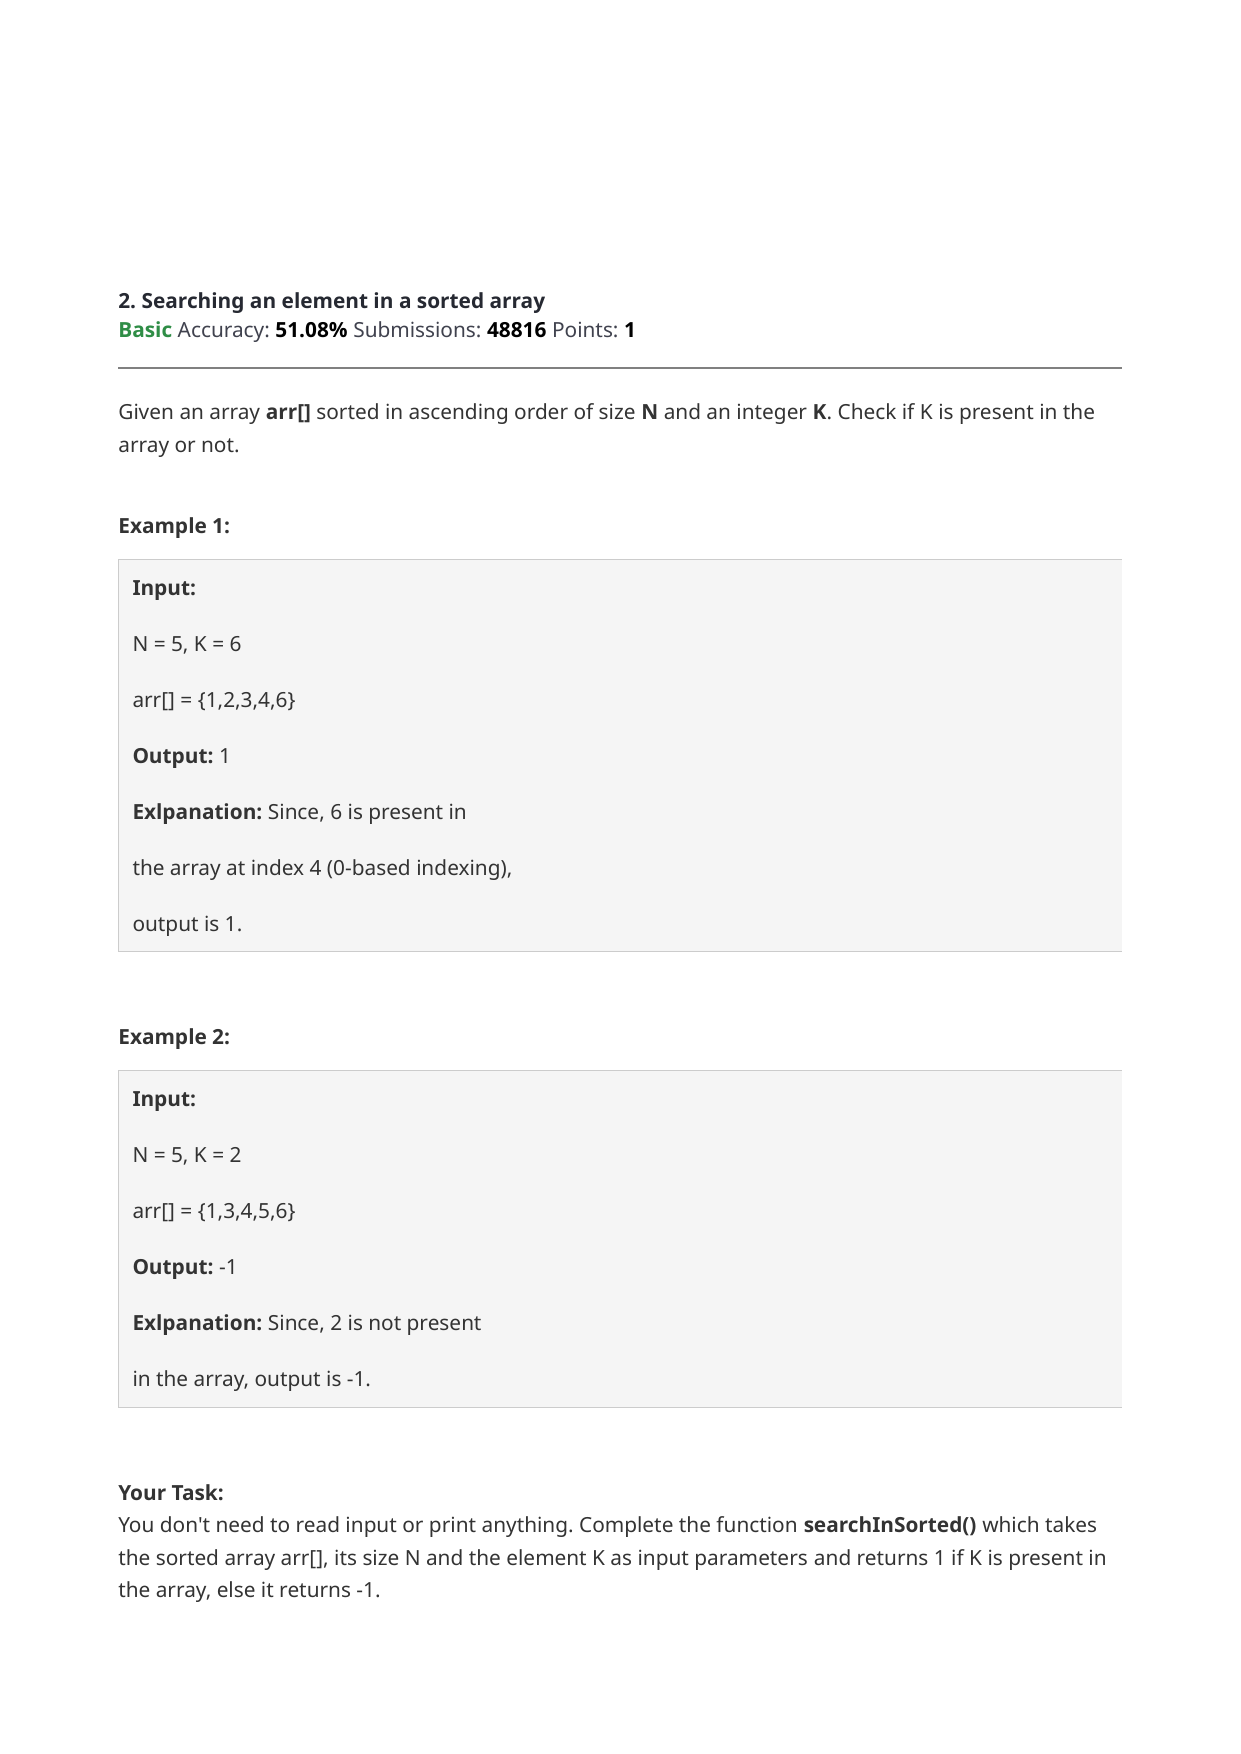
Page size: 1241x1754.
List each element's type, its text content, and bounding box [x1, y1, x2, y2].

text Basic Accuracy: 51.08% Submissions: 48816 Points: 1 [118, 315, 1099, 343]
text Given an array arr[] sorted in ascending order of size N and an integer K. Check if K is present in the array or not. [118, 397, 1122, 458]
text Input: [119, 1071, 1122, 1113]
text N = 5, K = 6 [119, 615, 1122, 658]
text Example 2: [118, 1022, 1122, 1051]
text arr[] = {1,3,4,5,6} [119, 1182, 1122, 1225]
text the array at index 4 (0-based indexing), [119, 839, 1122, 881]
text N = 5, K = 2 [119, 1126, 1122, 1169]
text Output: -1 [119, 1238, 1122, 1281]
text in the array, output is -1. [119, 1350, 1122, 1407]
text 2. Searching an element in a sorted array [118, 287, 1122, 315]
text Exlpanation: Since, 6 is present in [119, 783, 1122, 825]
text Your Task: You don't need to read input or print anything. Complete the function searchInSorted() which takes the sorted array arr[], its size N and the element K as input parameters and returns 1 if K is present in the array, else it returns -1. [118, 1478, 1122, 1604]
text Example 1: [118, 478, 1122, 539]
text output is 1. [119, 895, 1122, 951]
text Exlpanation: Since, 2 is not present [119, 1294, 1122, 1337]
text Input: [119, 560, 1122, 602]
text arr[] = {1,2,3,4,6} [119, 671, 1122, 713]
text Output: 1 [119, 727, 1122, 769]
